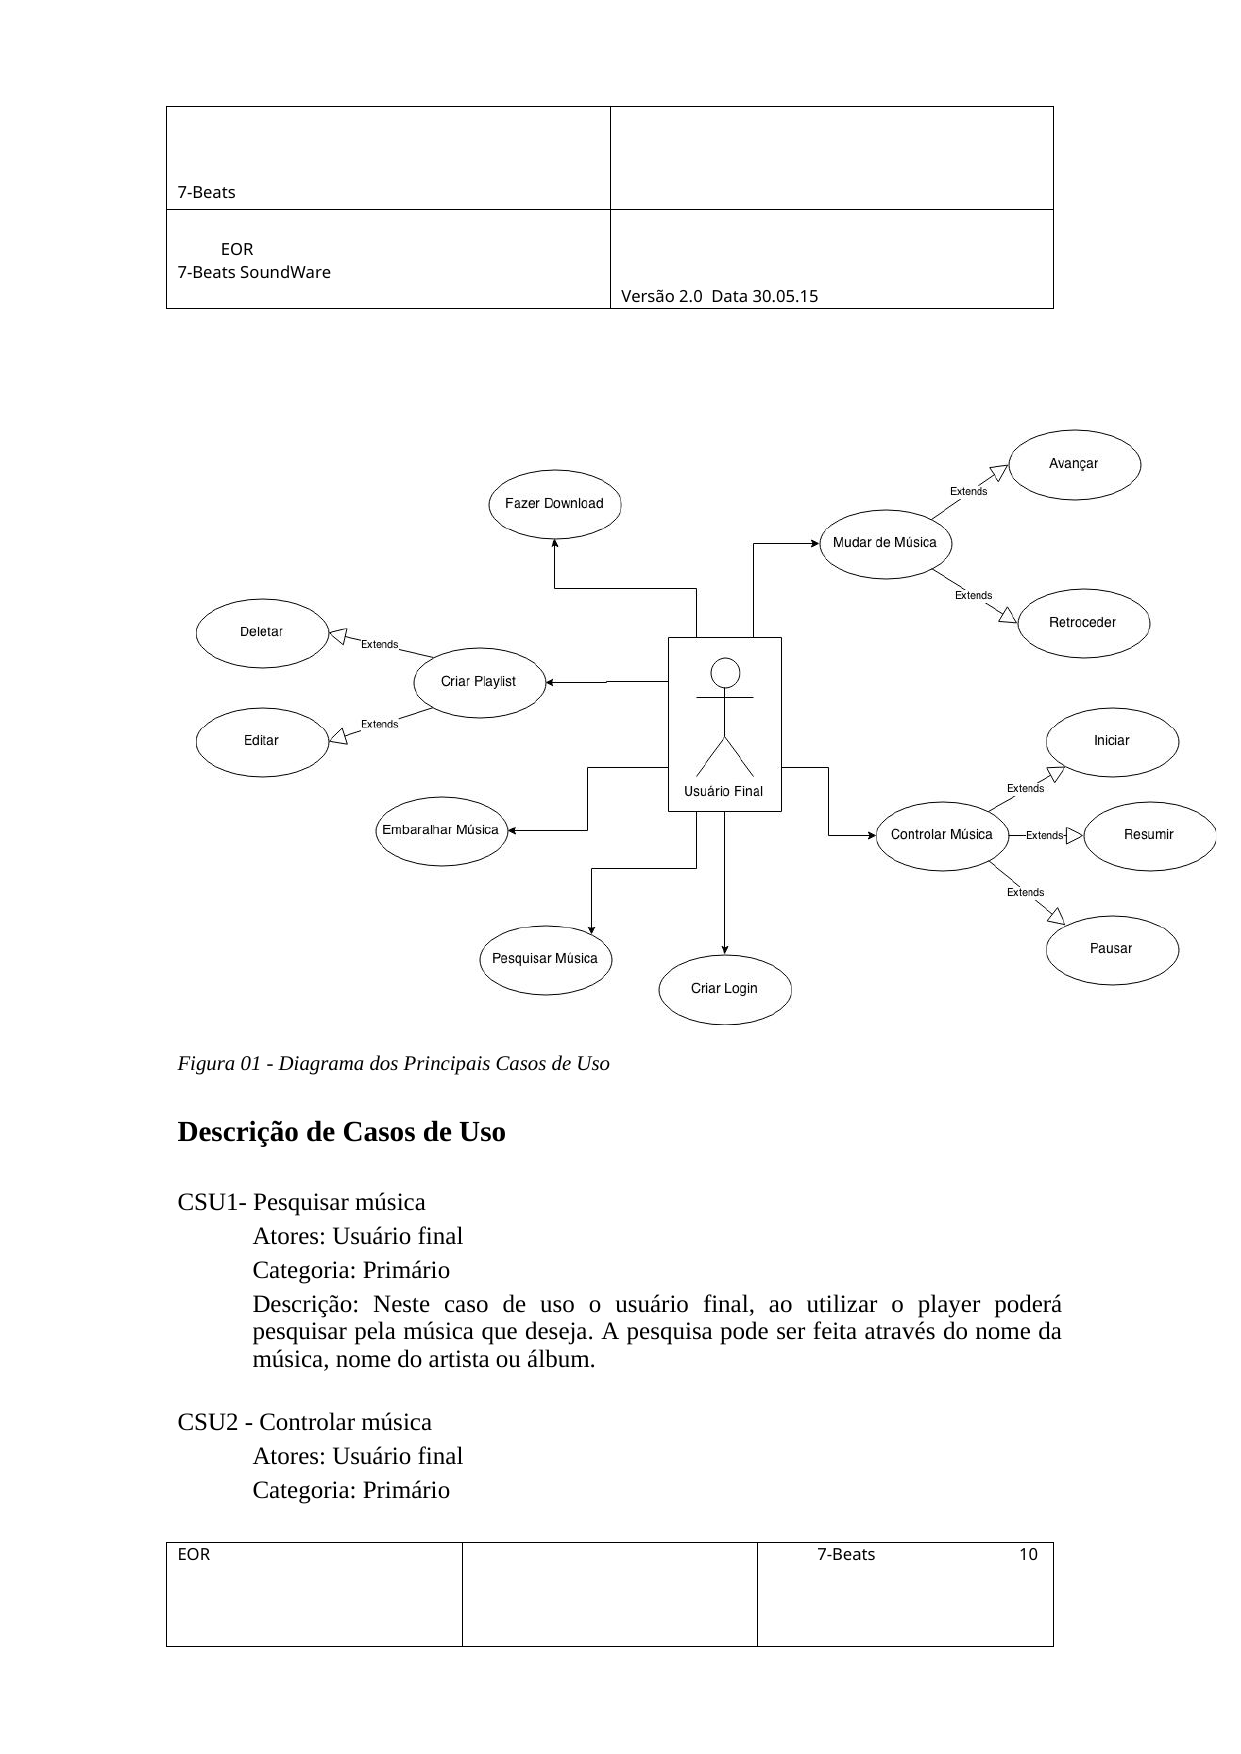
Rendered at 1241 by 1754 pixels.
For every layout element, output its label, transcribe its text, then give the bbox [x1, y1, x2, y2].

text Categoria: Primário [177, 1256, 1063, 1283]
text CSU1- Pesquisar música [177, 1188, 1063, 1216]
text Atores: Usuário final [177, 1222, 1063, 1249]
subtitle Descrição de Casos de Uso [177, 1115, 1063, 1148]
picture [196, 429, 1217, 1027]
text Descrição: Neste caso de uso o usuário final, ao utilizar o player poderá pesquisar pela música que deseja. A pesquisa pode ser feita através do nome da música, nome do artista ou álbum. [252, 1290, 1063, 1373]
text Figura 01 - Diagrama dos Principais Casos de Uso [177, 1052, 1063, 1075]
text Categoria: Primário [177, 1476, 1063, 1504]
text CSU2 - Controlar música [177, 1408, 1063, 1436]
text Atores: Usuário final [177, 1442, 1063, 1470]
